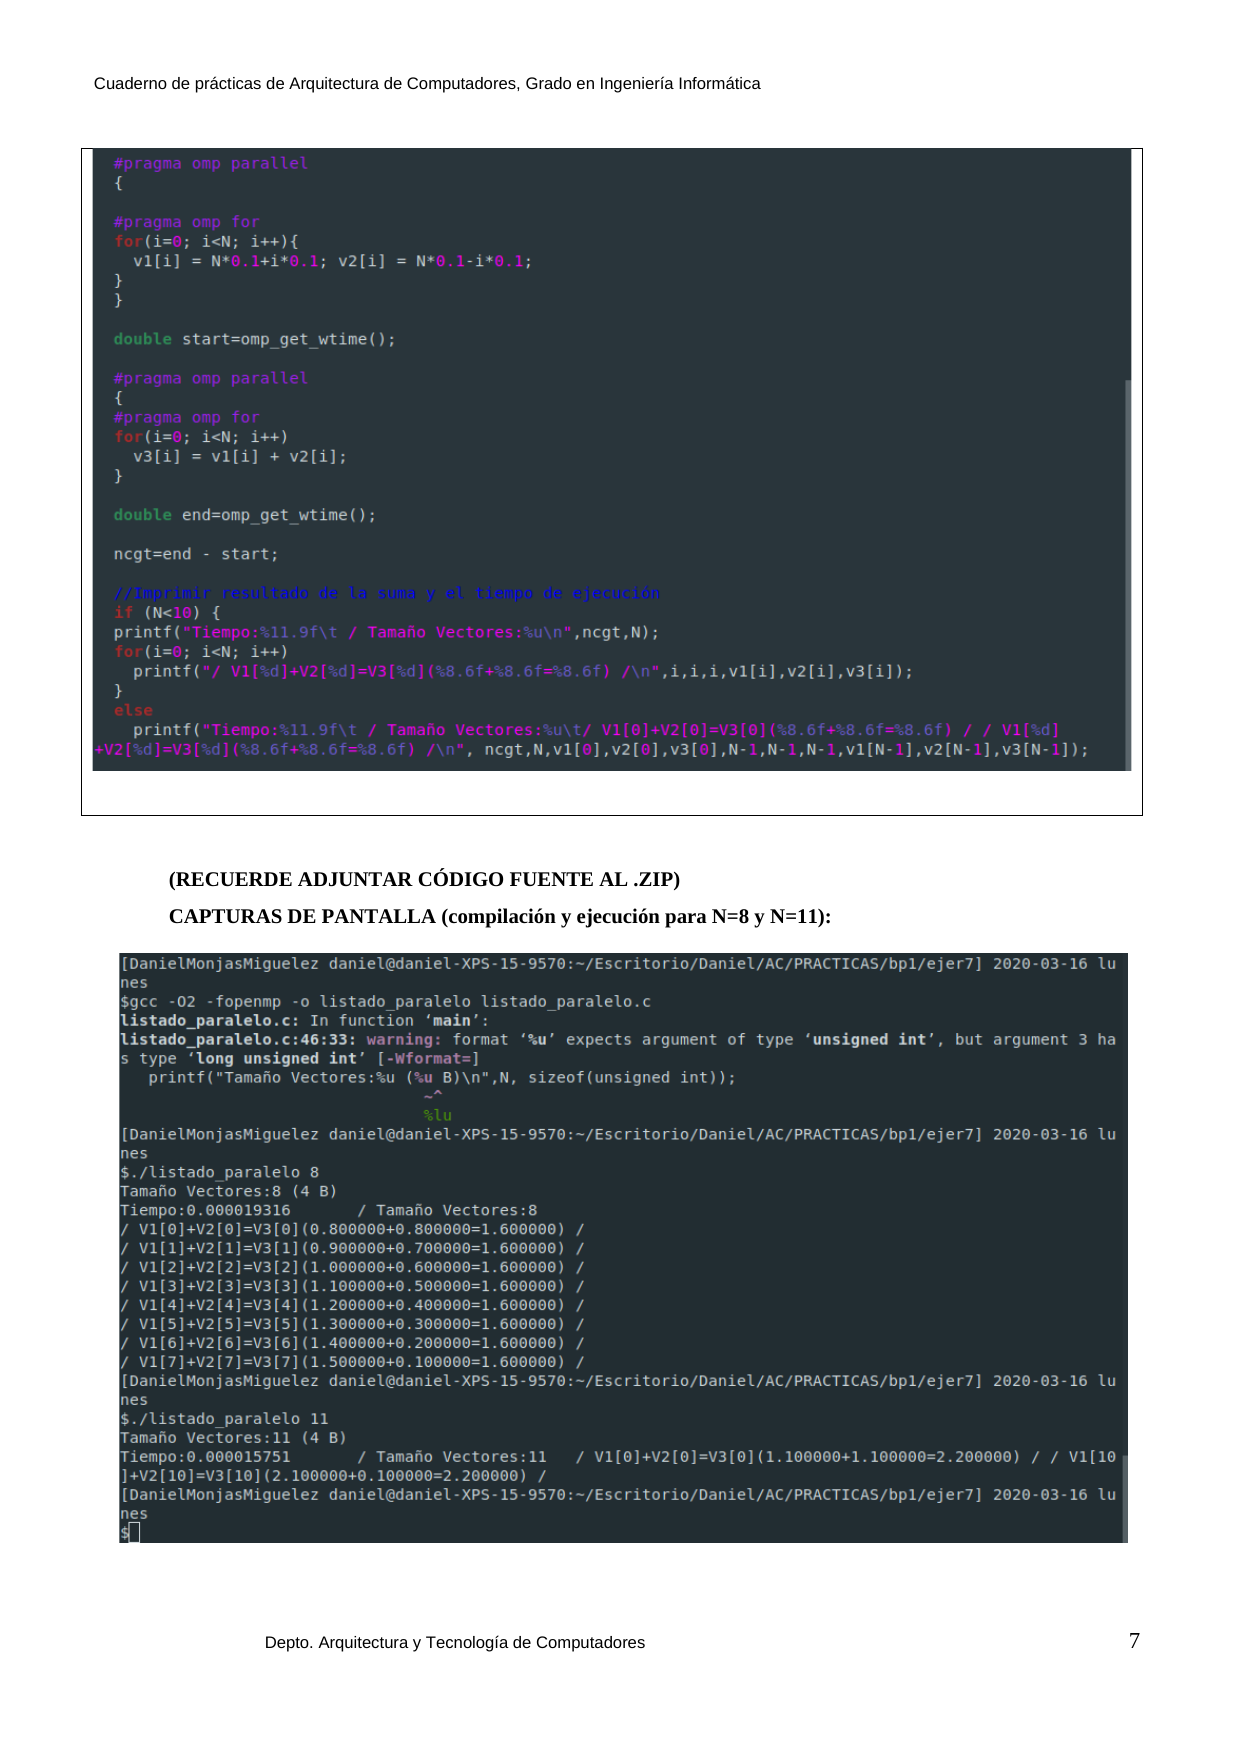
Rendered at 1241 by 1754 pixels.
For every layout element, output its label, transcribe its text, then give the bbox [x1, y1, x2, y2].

table_header [82, 149, 1142, 815]
text CAPTURAS DE PANTALLA (compilación y ejecución para N=8 y N=11): [169, 904, 1140, 928]
picture [119, 953, 1128, 1543]
picture [92, 148, 1132, 771]
text (RECUERDE ADJUNTAR CÓDIGO FUENTE AL .ZIP) [169, 867, 1140, 891]
